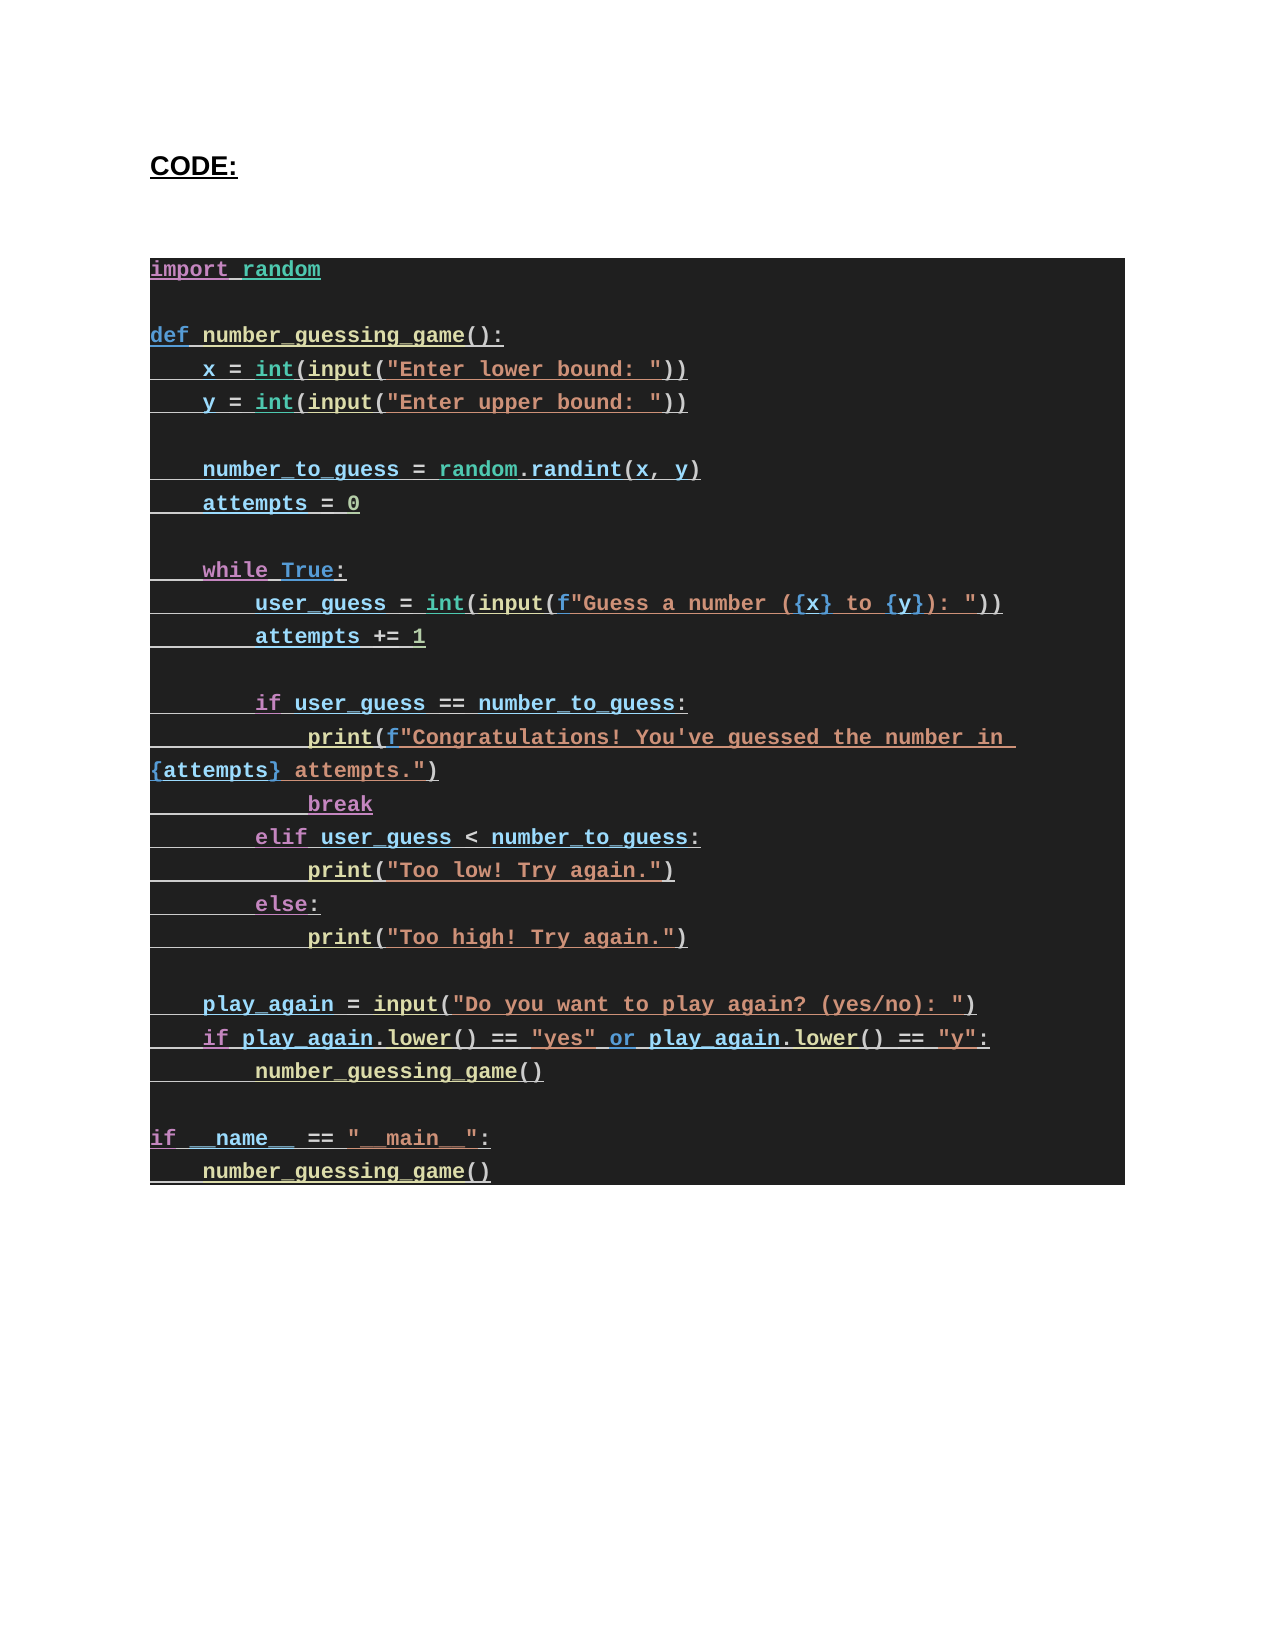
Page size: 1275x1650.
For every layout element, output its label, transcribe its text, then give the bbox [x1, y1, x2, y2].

text if __name__ == "__main__": [150, 1127, 1125, 1152]
text def number_guessing_game(): [150, 325, 1125, 349]
text while True: [150, 559, 1125, 583]
text else: [150, 893, 1125, 918]
text x = int(input("Enter lower bound: ")) [150, 358, 1125, 383]
text number_guessing_game() [150, 1060, 1125, 1085]
text y = int(input("Enter upper bound: ")) [150, 392, 1125, 416]
text attempts = 0 [150, 492, 1125, 517]
text number_to_guess = random.randint(x, y) [150, 458, 1125, 483]
text break [150, 793, 1125, 818]
text if play_again.lower() == "yes" or play_again.lower() == "y": [150, 1027, 1125, 1052]
text import random [150, 258, 1125, 283]
text print("Too low! Try again.") [150, 860, 1125, 884]
text if user_guess == number_to_guess: [150, 692, 1125, 717]
text elif user_guess < number_to_guess: [150, 826, 1125, 851]
text CODE: [150, 150, 1125, 181]
text play_again = input("Do you want to play again? (yes/no): ") [150, 993, 1125, 1018]
text print(f"Congratulations! You've guessed the number in {attempts} attempts.") [150, 726, 1125, 784]
text attempts += 1 [150, 626, 1125, 650]
text print("Too high! Try again.") [150, 927, 1125, 951]
text number_guessing_game() [150, 1161, 1125, 1185]
text user_guess = int(input(f"Guess a number ({x} to {y}): ")) [150, 592, 1125, 617]
